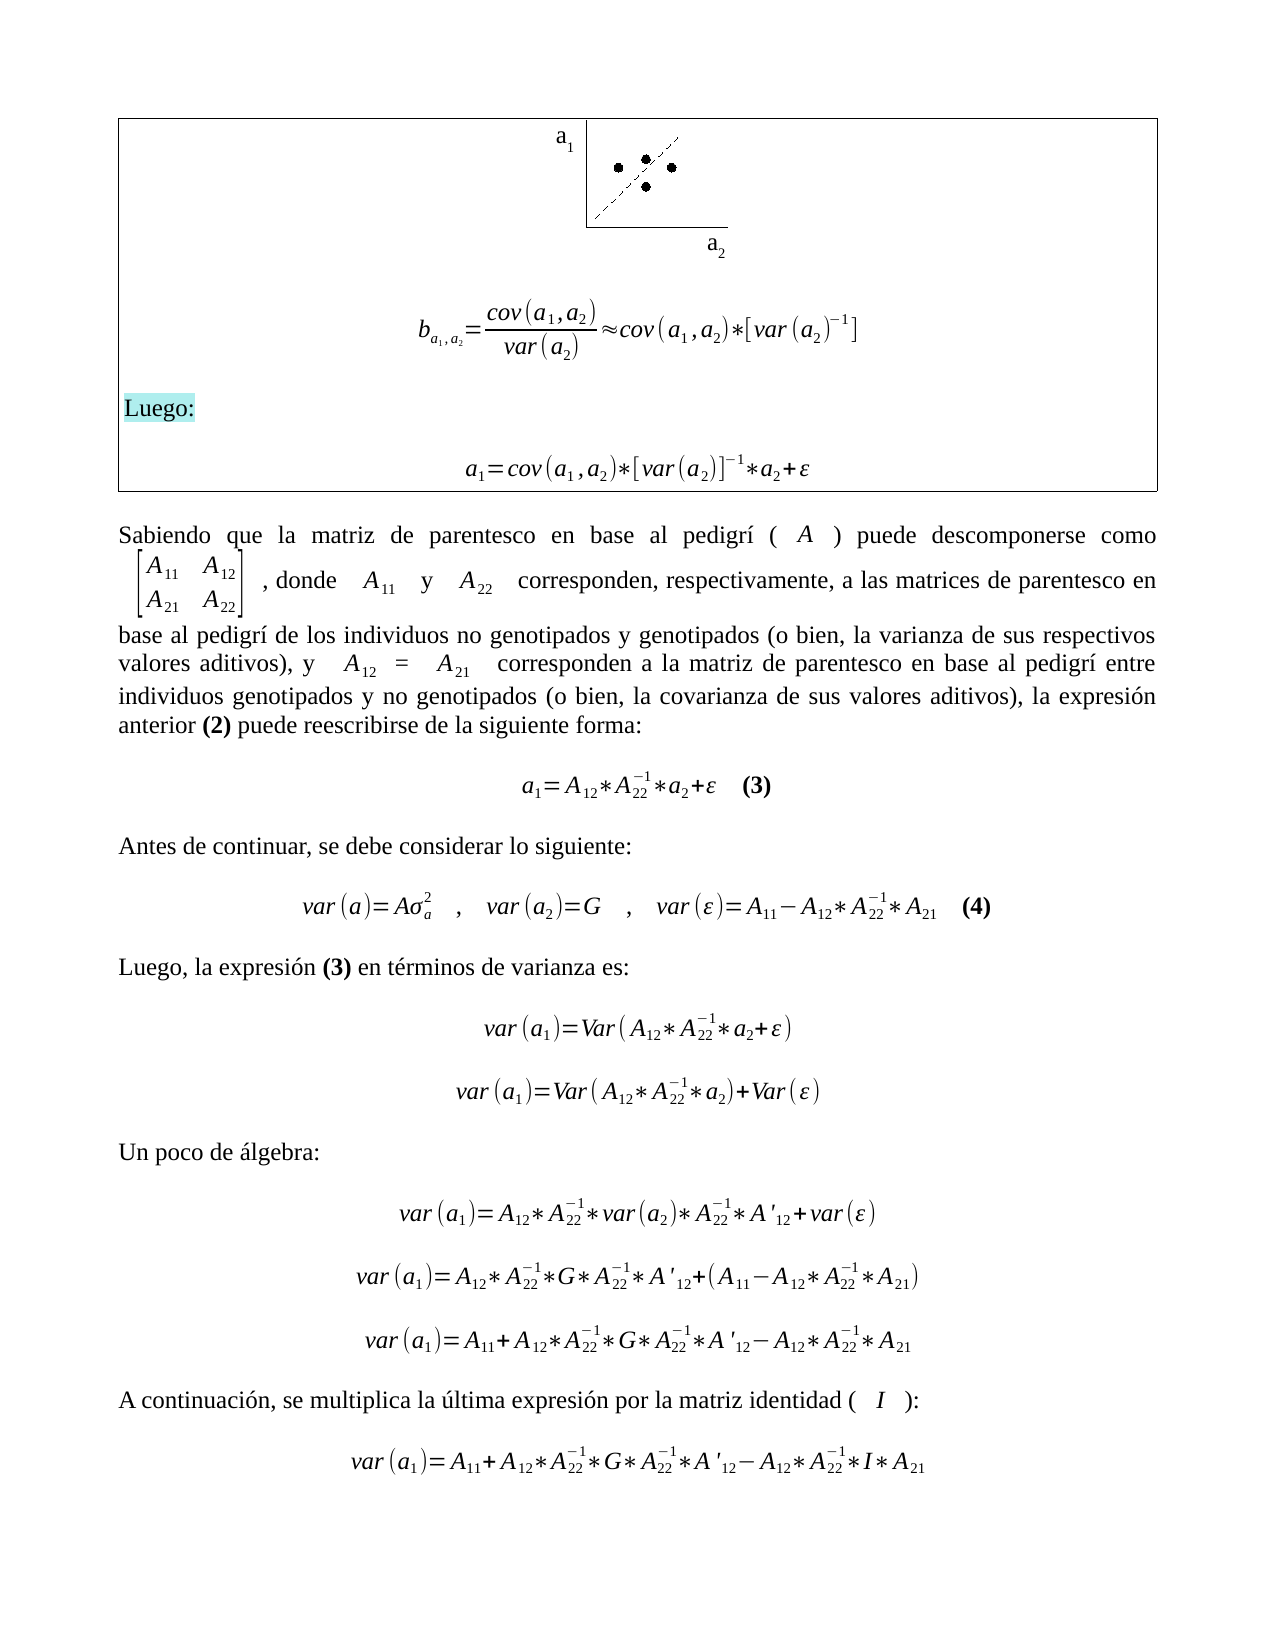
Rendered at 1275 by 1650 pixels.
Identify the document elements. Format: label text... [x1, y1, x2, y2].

text A continuación, se multiplica la última expresión por la matriz identidad (): [118, 1385, 1157, 1414]
table_header Nota: para entender la expresión anterior se debe recordar la ecuación de regresión, la cual permite predecir una variable dependiente (y) en función de una variable independiente (x), o bien, predecir el valor aditivo de un toro en función del rendimiento lechero de sus hijas: Para el caso del ssGBLUP, en el que se pretende predecir el valor aditivo de los individuos no genotipados (a1) en función de los individuos genotipados (a2), la ecuación de regresión, así como su expresión, serían de la siguiente forma: Luego: [119, 119, 1157, 491]
text Luego, la expresión (3) en términos de varianza es: [118, 952, 1157, 981]
text , , (4) [118, 888, 1157, 923]
text Sabiendo que la matriz de parentesco en base al pedigrí () puede descomponerse como , donde y corresponden, respectivamente, a las matrices de parentesco en base al pedigrí de los individuos no genotipados y genotipados (o bien, la varianza de sus respectivos valores aditivos), y = corresponden a la matriz de parentesco en base al pedigrí entre individuos genotipados y no genotipados (o bien, la covarianza de sus valores aditivos), la expresión anterior (2) puede reescribirse de la siguiente forma: [118, 520, 1157, 738]
text (3) [118, 767, 1157, 802]
text Antes de continuar, se debe considerar lo siguiente: [118, 831, 1157, 859]
text Un poco de álgebra: [118, 1137, 1157, 1166]
